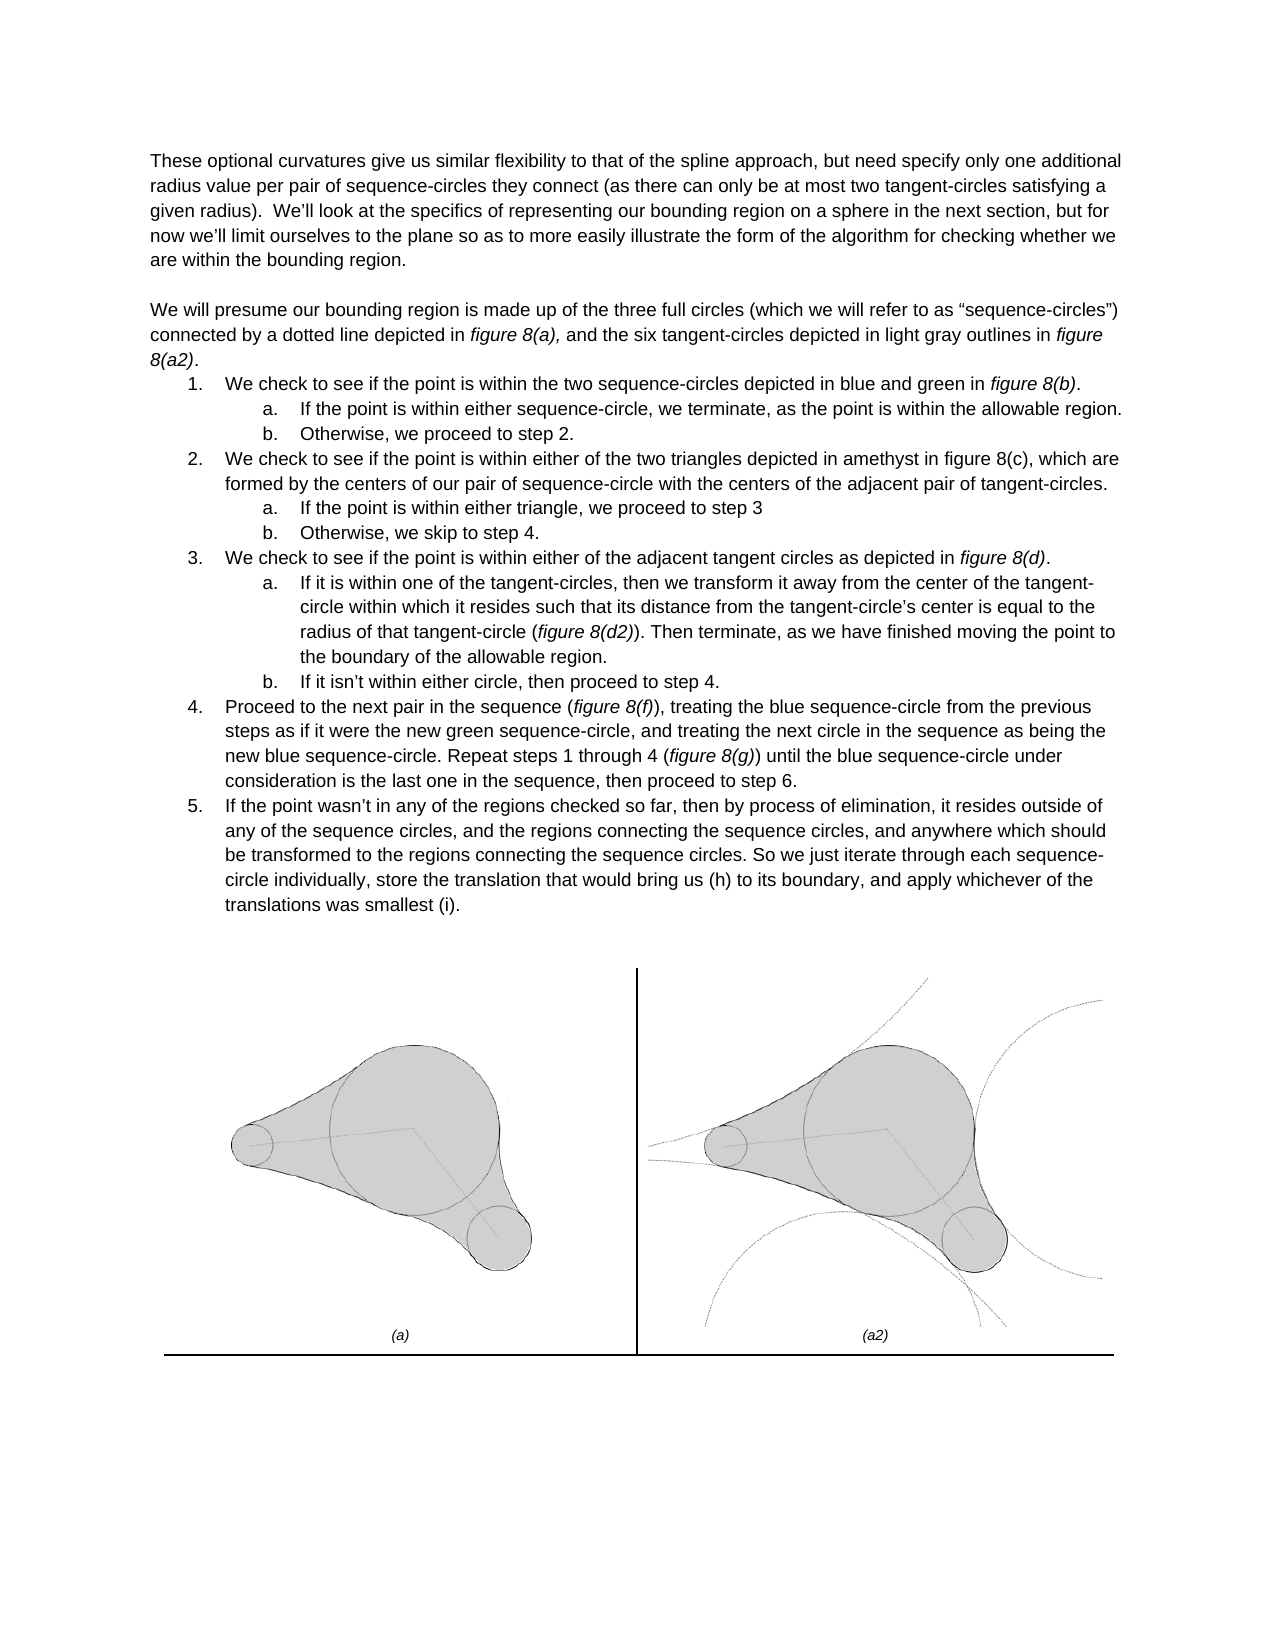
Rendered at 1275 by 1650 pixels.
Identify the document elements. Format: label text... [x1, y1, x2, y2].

picture [647, 978, 1103, 1327]
list Proceed to the next pair in the sequence (figure 8(f)), treating the blue sequence-circle from the previous steps as if it were the new green sequence-circle, and treating the next circle in the sequence as being the new blue sequence-circle. Repeat steps 1 through 4 (figure 8(g)) until the blue sequence-circle under consideration is the last one in the sequence, then proceed to step 6. [187, 695, 1125, 791]
list If it is within one of the tangent-circles, then we transform it away from the center of the tangent-circle within which it resides such that its distance from the tangent-circle’s center is equal to the radius of that tangent-circle (figure 8(d2)). Then terminate, as we have finished moving the point to the boundary of the allowable region. [262, 571, 1125, 667]
list We check to see if the point is within the two sequence-circles depicted in blue and green in figure 8(b). [187, 373, 1125, 395]
list If the point is within either sequence-circle, we terminate, as the point is within the allowable region. [262, 398, 1125, 419]
list If it isn’t within either circle, then proceed to step 4. [262, 671, 1125, 692]
list We check to see if the point is within either of the two triangles depicted in amethyst in figure 8(c), which are formed by the centers of our pair of sequence-circle with the centers of the adjacent pair of tangent-circles. [187, 447, 1125, 494]
table_header (a) [164, 968, 636, 1354]
picture [174, 978, 627, 1325]
list We check to see if the point is within either of the adjacent tangent circles as depicted in figure 8(d). [187, 547, 1125, 568]
text We will presume our bounding region is made up of the three full circles (which we will refer to as “sequence-circles”) connected by a dotted line depicted in figure 8(a), and the six tangent-circles depicted in light gray outlines in figure 8(a2). [150, 299, 1125, 370]
text These optional curvatures give us similar flexibility to that of the spline approach, but need specify only one additional radius value per pair of sequence-circles they connect (as there can only be at most two tangent-circles satisfying a given radius). We’ll look at the specifics of representing our bounding region on a sphere in the next section, but for now we’ll limit ourselves to the plane so as to more easily illustrate the form of the algorithm for checking whether we are within the bounding region. [150, 150, 1125, 271]
list If the point wasn’t in any of the regions checked so far, then by process of elimination, it resides outside of any of the sequence circles, and the regions connecting the sequence circles, and anywhere which should be transformed to the regions connecting the sequence circles. So we just iterate through each sequence-circle individually, store the translation that would bring us (h) to its boundary, and apply whichever of the translations was smallest (i). [187, 794, 1125, 915]
list Otherwise, we proceed to step 2. [262, 423, 1125, 444]
list Otherwise, we skip to step 4. [262, 522, 1125, 543]
list If the point is within either triangle, we proceed to step 3 [262, 497, 1125, 519]
table_header (a2) [638, 968, 1113, 1354]
